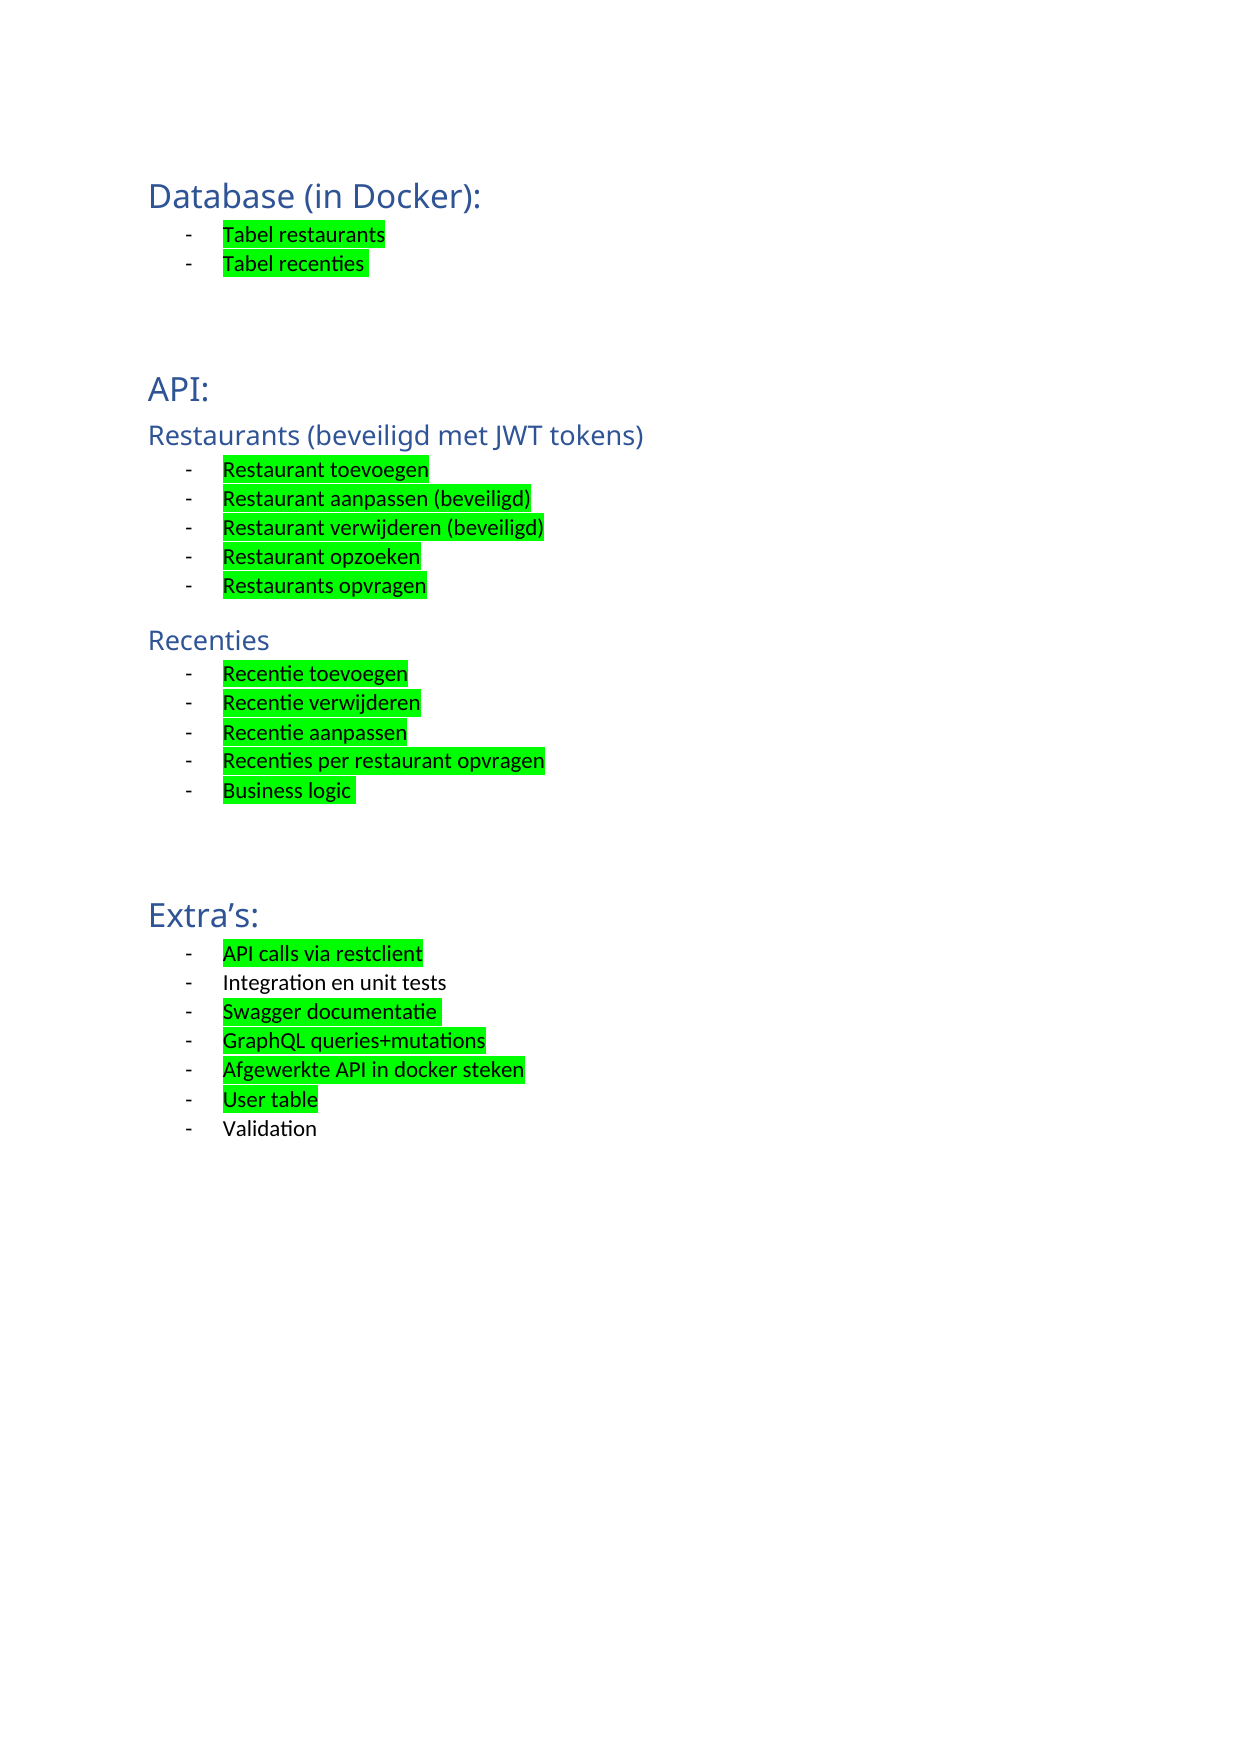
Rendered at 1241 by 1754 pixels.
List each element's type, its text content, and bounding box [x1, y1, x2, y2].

list Restaurant opzoeken [185, 542, 1093, 570]
list Swagger documentatie [185, 997, 1093, 1026]
list Restaurant verwijderen (beveiligd) [185, 513, 1093, 541]
list Recentie toevoegen [185, 659, 1093, 687]
list GraphQL queries+mutations [185, 1027, 1093, 1054]
list Validation [185, 1114, 1093, 1142]
list Afgewerkte API in docker steken [185, 1056, 1093, 1084]
list Integration en unit tests [185, 968, 1093, 996]
list Business logic [185, 776, 1093, 804]
subtitle Recenties [148, 621, 1093, 658]
list User table [185, 1085, 1093, 1113]
subtitle Restaurants (beveiligd met JWT tokens) [148, 417, 1093, 453]
list Recentie aanpassen [185, 718, 1093, 746]
list Tabel recenties [185, 249, 1093, 277]
subtitle Extra’s: [148, 892, 1093, 938]
list Recentie verwijderen [185, 688, 1093, 717]
list Tabel restaurants [185, 220, 1093, 248]
list Recenties per restaurant opvragen [185, 747, 1093, 775]
subtitle API: [148, 365, 1093, 411]
subtitle Database (in Docker): [148, 173, 1093, 218]
list API calls via restclient [185, 939, 1093, 967]
list Restaurants opvragen [185, 571, 1093, 599]
list Restaurant aanpassen (beveiligd) [185, 484, 1093, 512]
list Restaurant toevoegen [185, 455, 1093, 483]
